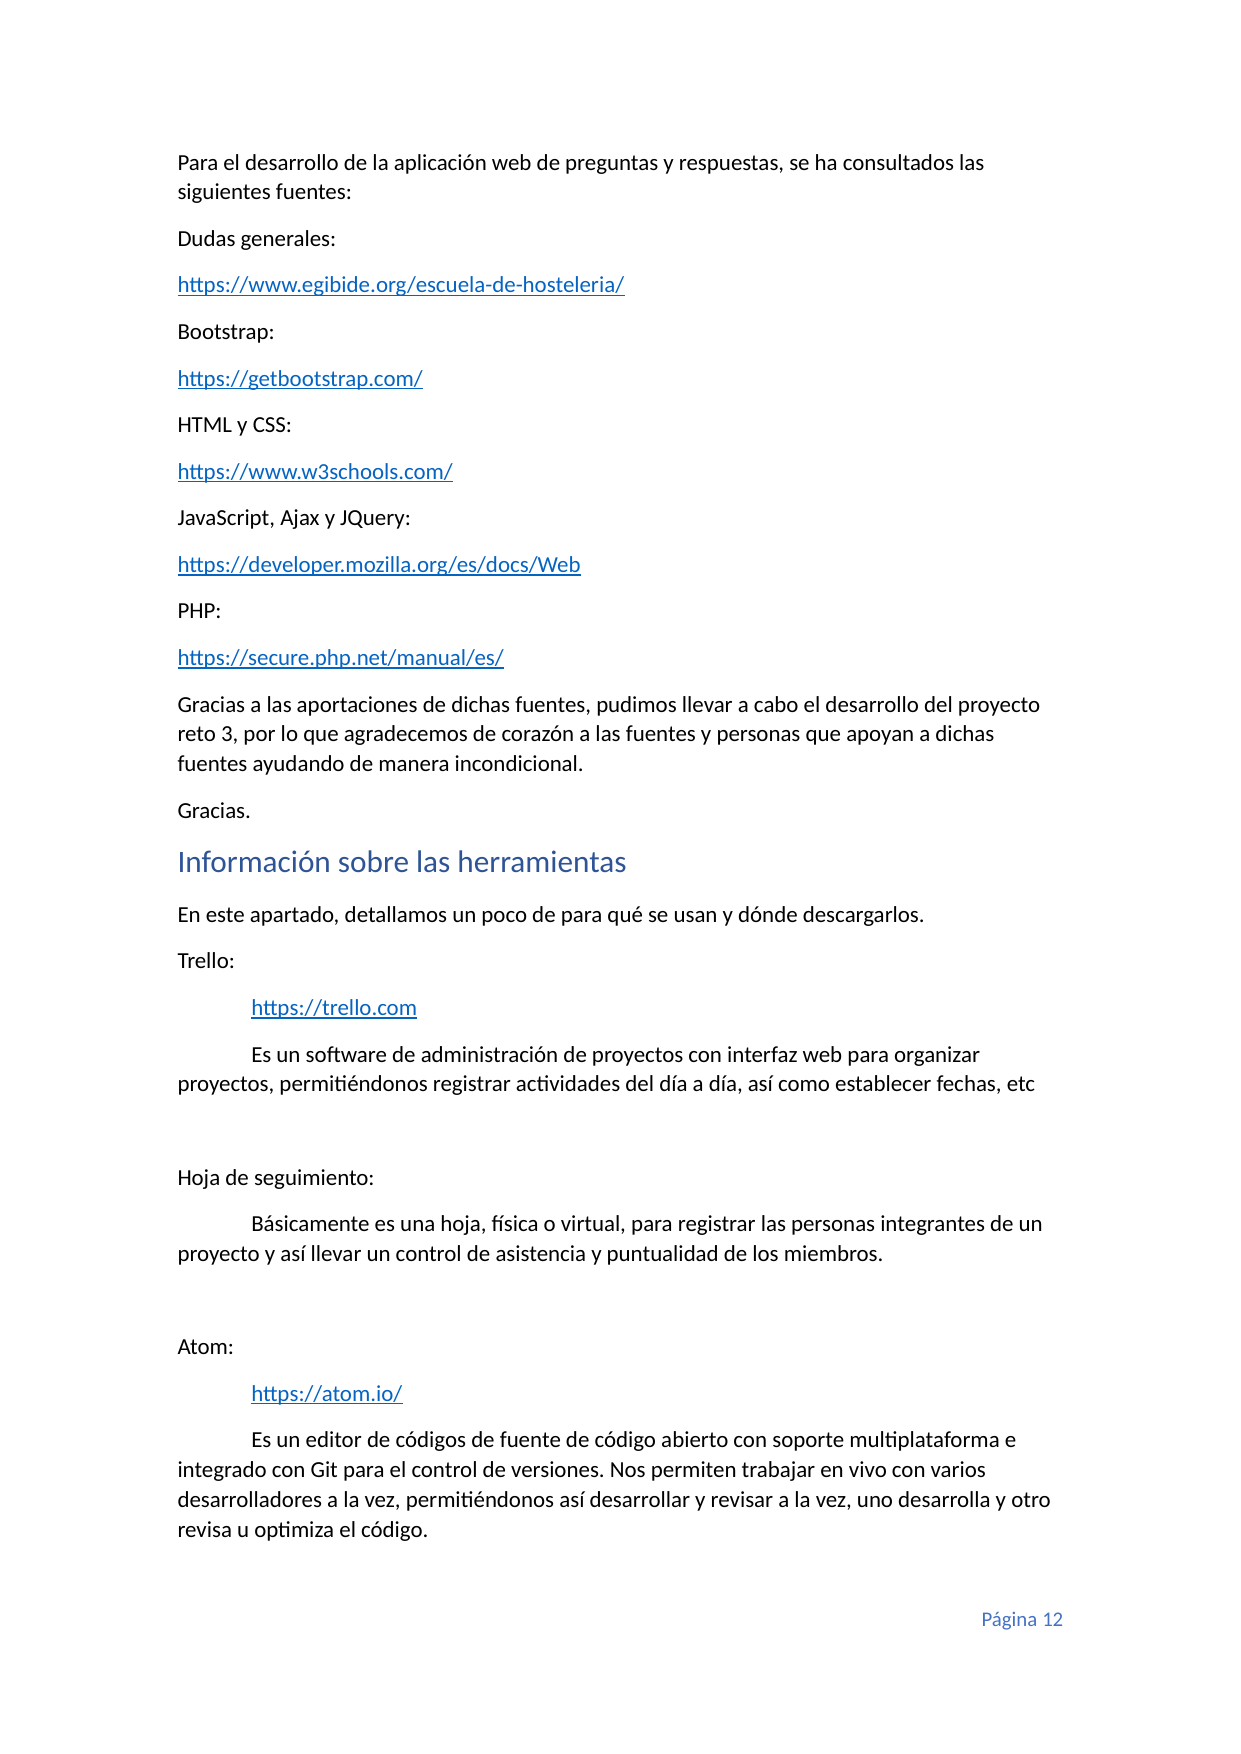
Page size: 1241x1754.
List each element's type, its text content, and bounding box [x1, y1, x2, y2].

text https://www.egibide.org/escuela-de-hosteleria/ [177, 271, 1063, 299]
text Hoja de seguimiento: [177, 1163, 1063, 1191]
text PHP: [177, 597, 1063, 624]
text https://www.w3schools.com/ [177, 457, 1063, 485]
text En este apartado, detallamos un poco de para qué se usan y dónde descargarlos. [177, 900, 1063, 928]
text https://getbootstrap.com/ [177, 364, 1063, 392]
text Básicamente es una hoja, física o virtual, para registrar las personas integrantes de un proyecto y así llevar un control de asistencia y puntualidad de los miembros. [177, 1209, 1063, 1267]
text Dudas generales: [177, 224, 1063, 252]
text Es un software de administración de proyectos con interfaz web para organizar proyectos, permitiéndonos registrar actividades del día a día, así como establecer fechas, etc [177, 1040, 1063, 1098]
text https://developer.mozilla.org/es/docs/Web [177, 550, 1063, 578]
text HTML y CSS: [177, 410, 1063, 438]
text Es un editor de códigos de fuente de código abierto con soporte multiplataforma e integrado con Git para el control de versiones. Nos permiten trabajar en vivo con varios desarrolladores a la vez, permitiéndonos así desarrollar y revisar a la vez, uno desarrolla y otro revisa u optimiza el código. [177, 1425, 1063, 1543]
text Gracias a las aportaciones de dichas fuentes, pudimos llevar a cabo el desarrollo del proyecto reto 3, por lo que agradecemos de corazón a las fuentes y personas que apoyan a dichas fuentes ayudando de manera incondicional. [177, 690, 1063, 777]
text Información sobre las herramientas [177, 843, 1063, 881]
text JavaScript, Ajax y JQuery: [177, 503, 1063, 531]
text https://atom.io/ [177, 1379, 1063, 1407]
text Para el desarrollo de la aplicación web de preguntas y respuestas, se ha consultados las siguientes fuentes: [177, 148, 1063, 206]
text Trello: [177, 947, 1063, 974]
text Gracias. [177, 796, 1063, 824]
text https://trello.com [177, 993, 1063, 1021]
text Atom: [177, 1332, 1063, 1360]
text https://secure.php.net/manual/es/ [177, 643, 1063, 671]
text Bootstrap: [177, 317, 1063, 345]
